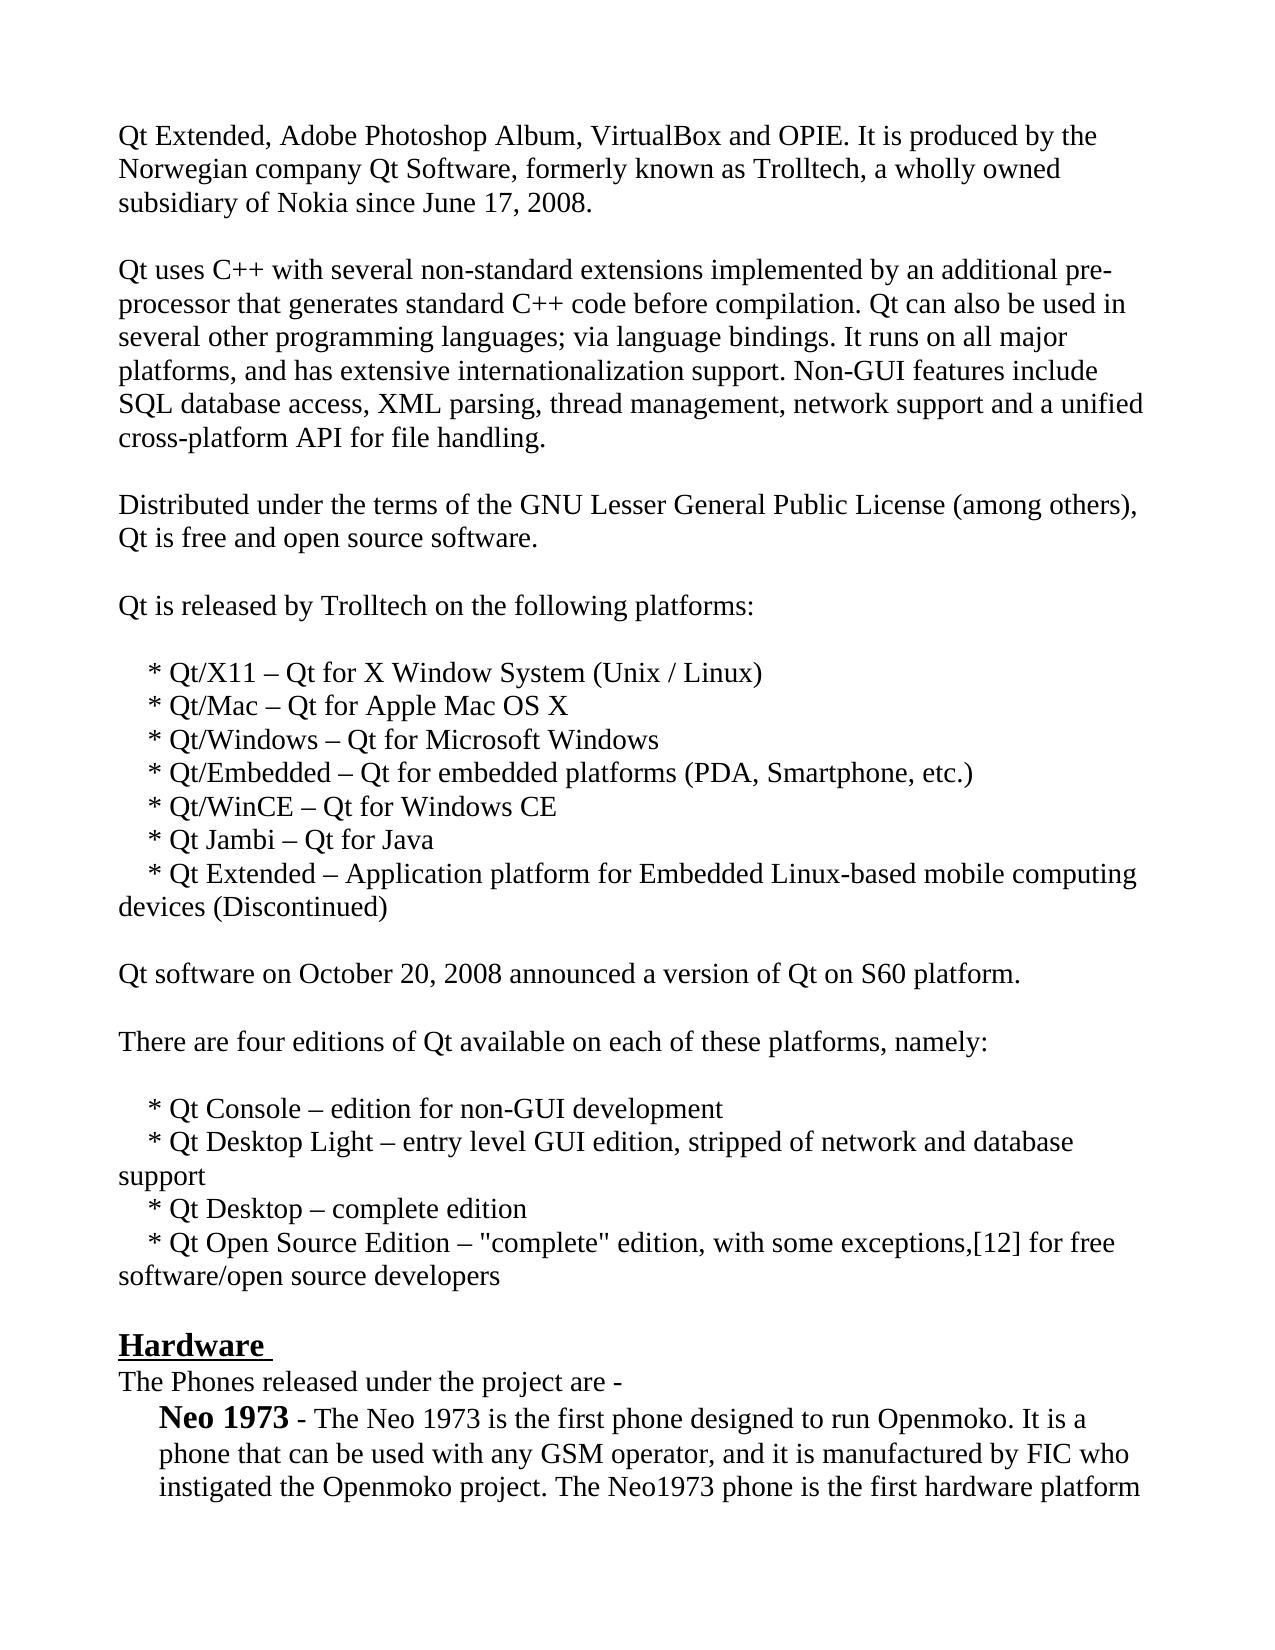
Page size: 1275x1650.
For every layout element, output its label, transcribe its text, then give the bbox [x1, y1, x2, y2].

text * Qt/Windows – Qt for Microsoft Windows [118, 722, 1157, 755]
text * Qt/WinCE – Qt for Windows CE [118, 789, 1157, 822]
text * Qt Desktop – complete edition [118, 1191, 1157, 1225]
text * Qt Jambi – Qt for Java [118, 822, 1157, 856]
text Hardware [118, 1326, 1157, 1364]
text * Qt Desktop Light – entry level GUI edition, stripped of network and database support [118, 1124, 1157, 1191]
text Qt software on October 20, 2008 announced a version of Qt on S60 platform. [118, 957, 1157, 990]
text Qt is released by Trolltech on the following platforms: [118, 588, 1157, 621]
text * Qt Console – edition for non-GUI development [118, 1091, 1157, 1124]
text Neo 1973 - The Neo 1973 is the first phone designed to run Openmoko. It is a phone that can be used with any GSM operator, and it is manufactured by FIC who instigated the Openmoko project. The Neo1973 phone is the first hardware platform [159, 1397, 1157, 1503]
text Qt uses C++ with several non-standard extensions implemented by an additional pre-processor that generates standard C++ code before compilation. Qt can also be used in several other programming languages; via language bindings. It runs on all major platforms, and has extensive internationalization support. Non-GUI features include SQL database access, XML parsing, thread management, network support and a unified cross-platform API for file handling. [118, 252, 1157, 453]
text * Qt/Embedded – Qt for embedded platforms (PDA, Smartphone, etc.) [118, 755, 1157, 789]
text * Qt Extended – Application platform for Embedded Linux-based mobile computing devices (Discontinued) [118, 856, 1157, 923]
text Distributed under the terms of the GNU Lesser General Public License (among others), Qt is free and open source software. [118, 487, 1157, 554]
text There are four editions of Qt available on each of these platforms, namely: [118, 1024, 1157, 1057]
text * Qt Open Source Edition – "complete" edition, with some exceptions,[12] for free software/open source developers [118, 1225, 1157, 1292]
text Qt Extended, Adobe Photoshop Album, VirtualBox and OPIE. It is produced by the Norwegian company Qt Software, formerly known as Trolltech, a wholly owned subsidiary of Nokia since June 17, 2008. [118, 118, 1157, 219]
text * Qt/X11 – Qt for X Window System (Unix / Linux) [118, 655, 1157, 688]
text The Phones released under the project are - [118, 1364, 1157, 1397]
text * Qt/Mac – Qt for Apple Mac OS X [118, 688, 1157, 722]
